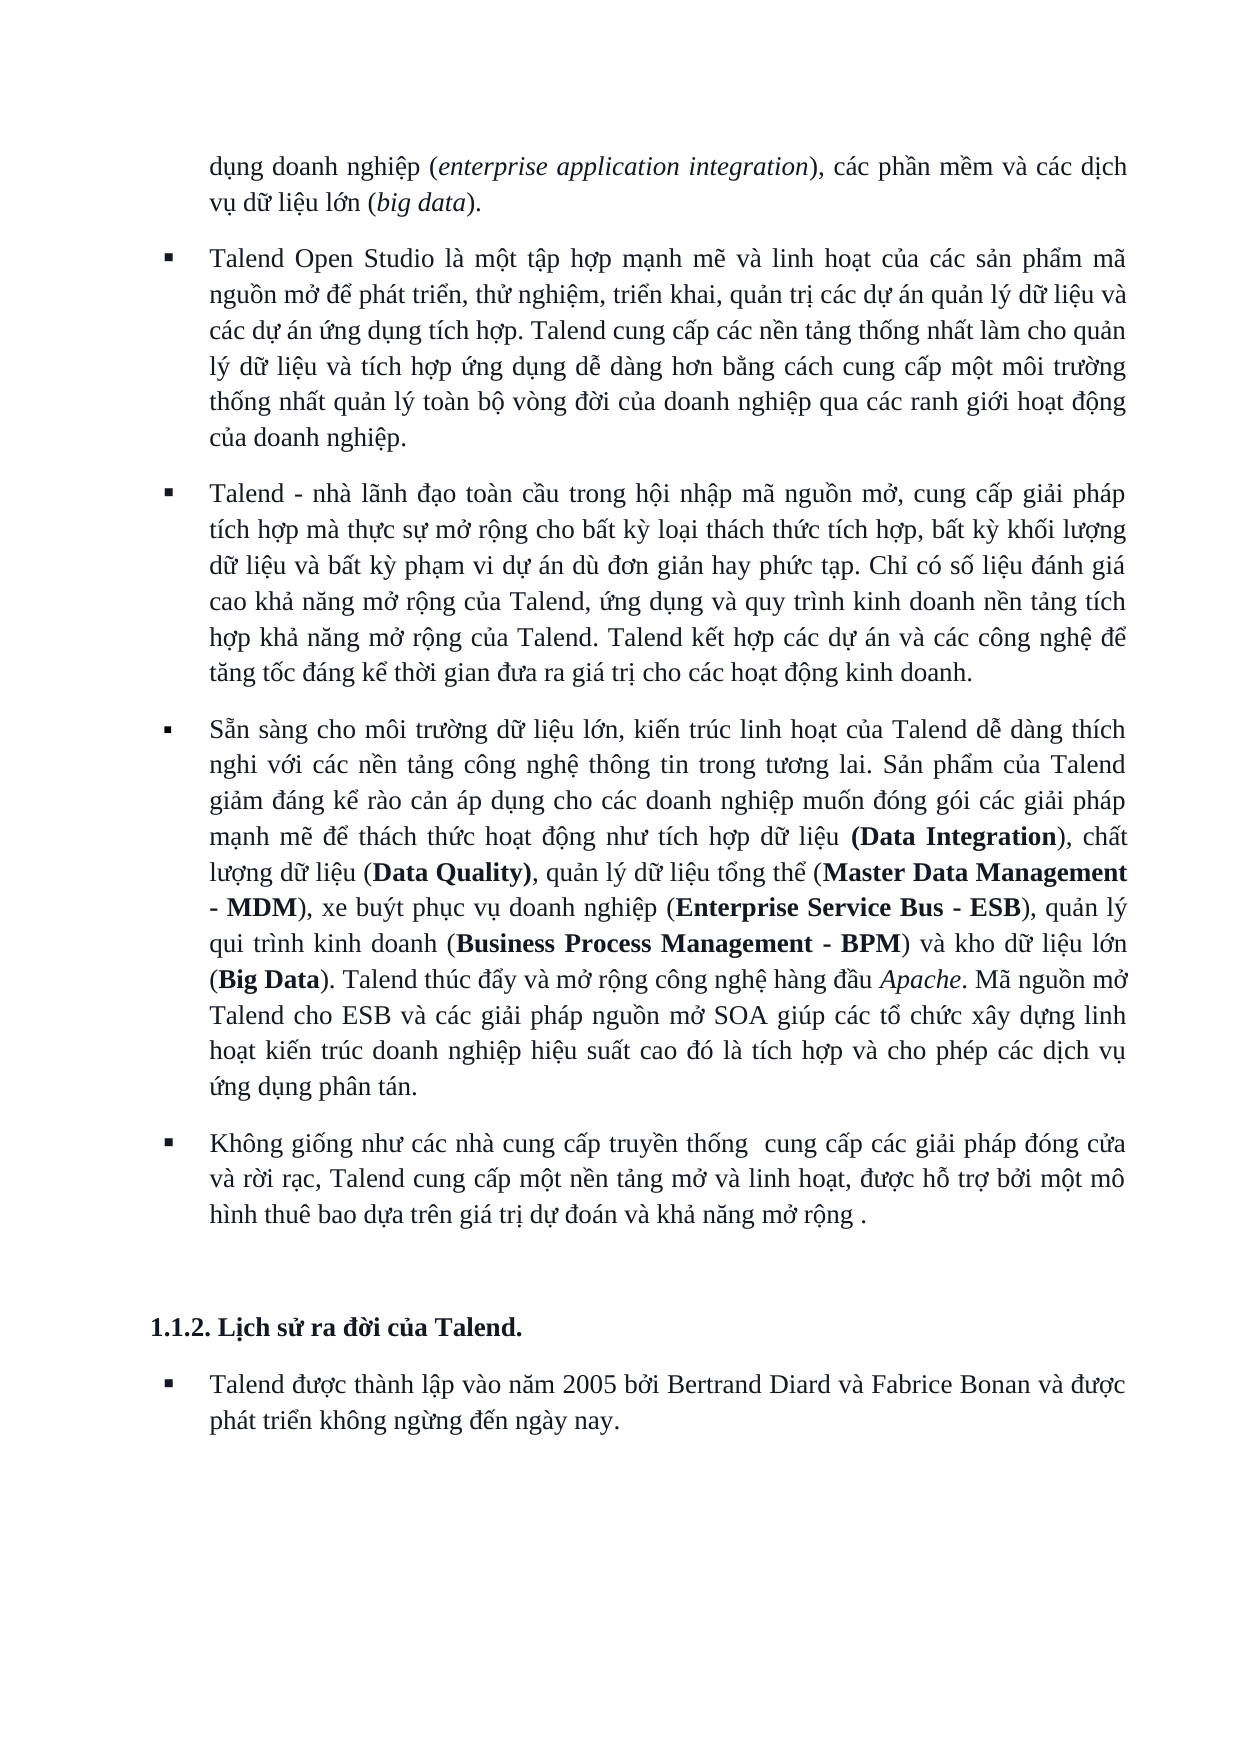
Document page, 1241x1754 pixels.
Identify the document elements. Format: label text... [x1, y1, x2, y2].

list Talend được thành lập vào năm 2005 bởi Bertrand Diard và Fabrice Bonan và được phát triển không ngừng đến ngày nay. [162, 1368, 1128, 1435]
list Sẵn sàng cho môi trường dữ liệu lớn, kiến trúc linh hoạt của Talend dễ dàng thích nghi với các nền tảng công nghệ thông tin trong tương lai. Sản phẩm của Talend giảm đáng kể rào cản áp dụng cho các doanh nghiệp muốn đóng gói các giải pháp mạnh mẽ để thách thức hoạt động như tích hợp dữ liệu (Data Integration), chất lượng dữ liệu (Data Quality), quản lý dữ liệu tổng thể (Master Data Management - MDM), xe buýt phục vụ doanh nghiệp (Enterprise Service Bus - ESB), quản lý qui trình kinh doanh (Business Process Management - BPM) và kho dữ liệu lớn (Big Data). Talend thúc đẩy và mở rộng công nghệ hàng đầu Apache. Mã nguồn mở Talend cho ESB và các giải pháp nguồn mở SOA giúp các tổ chức xây dựng linh hoạt kiến trúc doanh nghiệp hiệu suất cao đó là tích hợp và cho phép các dịch vụ ứng dụng phân tán. [162, 713, 1128, 1101]
list Talend Open Studio là một tập hợp mạnh mẽ và linh hoạt của các sản phẩm mã nguồn mở để phát triển, thử nghiệm, triển khai, quản trị các dự án quản lý dữ liệu và các dự án ứng dụng tích hợp. Talend cung cấp các nền tảng thống nhất làm cho quản lý dữ liệu và tích hợp ứng dụng dễ dàng hơn bằng cách cung cấp một môi trường thống nhất quản lý toàn bộ vòng đời của doanh nghiệp qua các ranh giới hoạt động của doanh nghiệp. [162, 242, 1128, 452]
list Không giống như các nhà cung cấp truyền thống cung cấp các giải pháp đóng cửa và rời rạc, Talend cung cấp một nền tảng mở và linh hoạt, được hỗ trợ bởi một mô hình thuê bao dựa trên giá trị dự đoán và khả năng mở rộng . [162, 1127, 1128, 1229]
list dụng doanh nghiệp (enterprise application integration), các phần mềm và các dịch vụ dữ liệu lớn (big data). [162, 150, 1128, 217]
text 1.1.2. Lịch sử ra đời của Talend. [150, 1311, 1090, 1343]
list Talend - nhà lãnh đạo toàn cầu trong hội nhập mã nguồn mở, cung cấp giải pháp tích hợp mà thực sự mở rộng cho bất kỳ loại thách thức tích hợp, bất kỳ khối lượng dữ liệu và bất kỳ phạm vi dự án dù đơn giản hay phức tạp. Chỉ có số liệu đánh giá cao khả năng mở rộng của Talend, ứng dụng và quy trình kinh doanh nền tảng tích hợp khả năng mở rộng của Talend. Talend kết hợp các dự án và các công nghệ để tăng tốc đáng kể thời gian đưa ra giá trị cho các hoạt động kinh doanh. [162, 478, 1128, 687]
